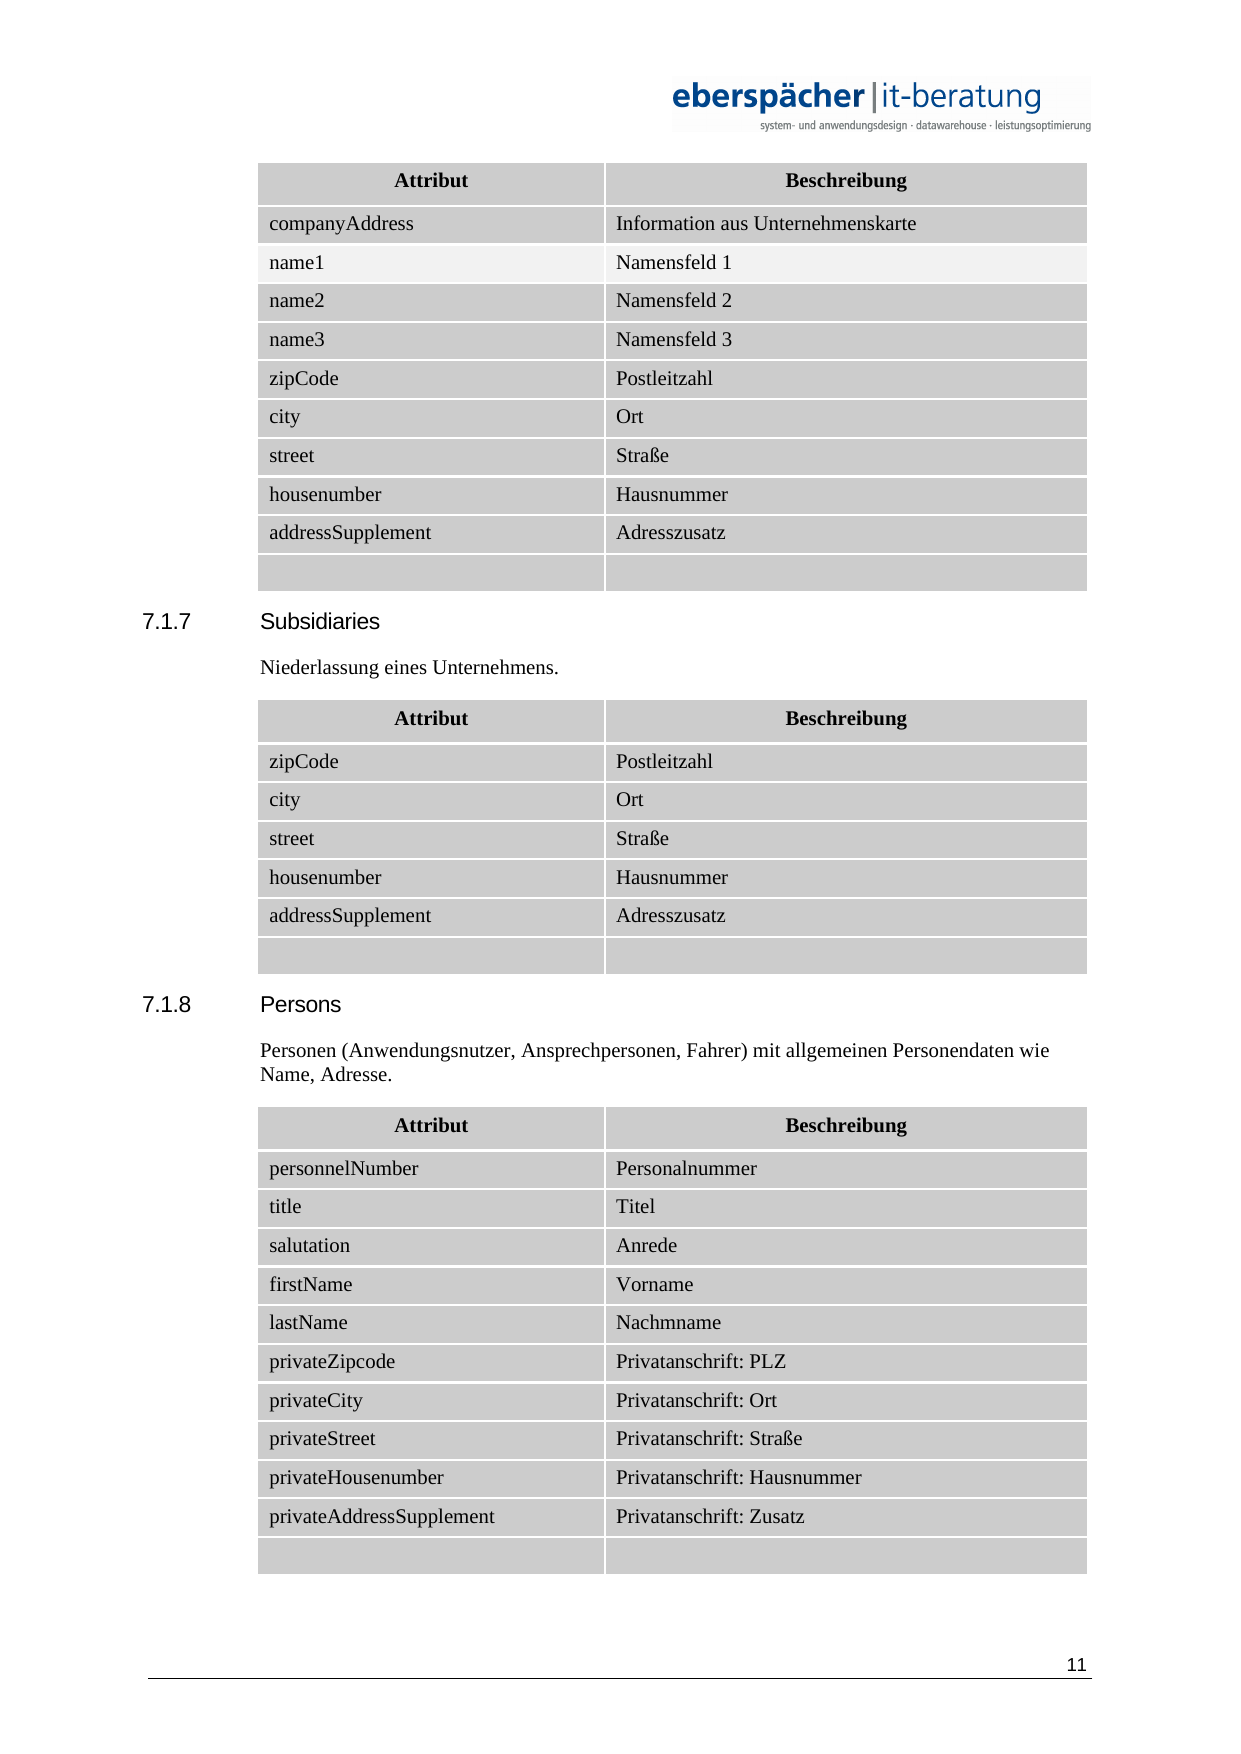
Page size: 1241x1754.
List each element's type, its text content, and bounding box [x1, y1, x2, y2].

table_cell [606, 938, 1087, 974]
table_cell name1 [258, 246, 604, 282]
table_cell companyAddress [258, 207, 604, 243]
table_cell Ort [606, 400, 1087, 437]
table_cell addressSupplement [258, 516, 604, 553]
table_cell Vorname [606, 1268, 1087, 1304]
table_cell Namensfeld 3 [606, 323, 1087, 359]
table_cell Privatanschrift: Ort [606, 1384, 1087, 1420]
table_cell Privatanschrift: Straße [606, 1422, 1087, 1459]
table_cell [258, 555, 604, 591]
table_cell Privatanschrift: Hausnummer [606, 1461, 1087, 1497]
table_cell firstName [258, 1268, 604, 1304]
table_cell housenumber [258, 478, 604, 514]
table_cell Privatanschrift: PLZ [606, 1345, 1087, 1381]
subtitle Persons [142, 991, 1090, 1017]
table_cell salutation [258, 1229, 604, 1265]
table_cell street [258, 439, 604, 475]
table_cell lastName [258, 1306, 604, 1343]
table_header Beschreibung [606, 700, 1087, 742]
table_cell name3 [258, 323, 604, 359]
table_cell Postleitzahl [606, 361, 1087, 398]
table_cell zipCode [258, 745, 604, 781]
table_cell city [258, 400, 604, 437]
table_cell Namensfeld 2 [606, 284, 1087, 321]
subtitle Subsidiaries [142, 608, 1090, 634]
table_cell Adresszusatz [606, 516, 1087, 553]
table_cell addressSupplement [258, 899, 604, 936]
table_cell name2 [258, 284, 604, 321]
table_cell Hausnummer [606, 860, 1087, 897]
table_header Attribut [258, 700, 604, 742]
table_cell Ort [606, 783, 1087, 820]
table_header Beschreibung [606, 1107, 1087, 1149]
table_cell Nachmname [606, 1306, 1087, 1343]
table_cell privateZipcode [258, 1345, 604, 1381]
table_cell Namensfeld 1 [606, 246, 1087, 282]
table_cell Straße [606, 439, 1087, 475]
table_cell privateAddressSupplement [258, 1499, 604, 1536]
table_cell [258, 938, 604, 974]
table_cell Information aus Unternehmenskarte [606, 207, 1087, 243]
table_header Attribut [258, 1107, 604, 1149]
picture [672, 76, 1091, 132]
table_cell zipCode [258, 361, 604, 398]
table_header Attribut [258, 163, 604, 205]
table_cell Personalnummer [606, 1152, 1087, 1188]
table_cell [606, 555, 1087, 591]
table_cell Anrede [606, 1229, 1087, 1265]
table_cell Titel [606, 1190, 1087, 1227]
text Personen (Anwendungsnutzer, Ansprechpersonen, Fahrer) mit allgemeinen Personendaten wie Name, Adresse. [260, 1038, 1090, 1086]
table_header Beschreibung [606, 163, 1087, 205]
table_cell housenumber [258, 860, 604, 897]
table_cell privateStreet [258, 1422, 604, 1459]
table_cell Hausnummer [606, 478, 1087, 514]
table_cell Adresszusatz [606, 899, 1087, 936]
table_cell [258, 1538, 604, 1574]
table_cell title [258, 1190, 604, 1227]
table_cell [606, 1538, 1087, 1574]
table_cell Privatanschrift: Zusatz [606, 1499, 1087, 1536]
table_cell Straße [606, 822, 1087, 858]
table_cell privateHousenumber [258, 1461, 604, 1497]
table_cell city [258, 783, 604, 820]
table_cell privateCity [258, 1384, 604, 1420]
table_cell street [258, 822, 604, 858]
table_cell personnelNumber [258, 1152, 604, 1188]
table_cell Postleitzahl [606, 745, 1087, 781]
text Niederlassung eines Unternehmens. [260, 655, 1090, 679]
